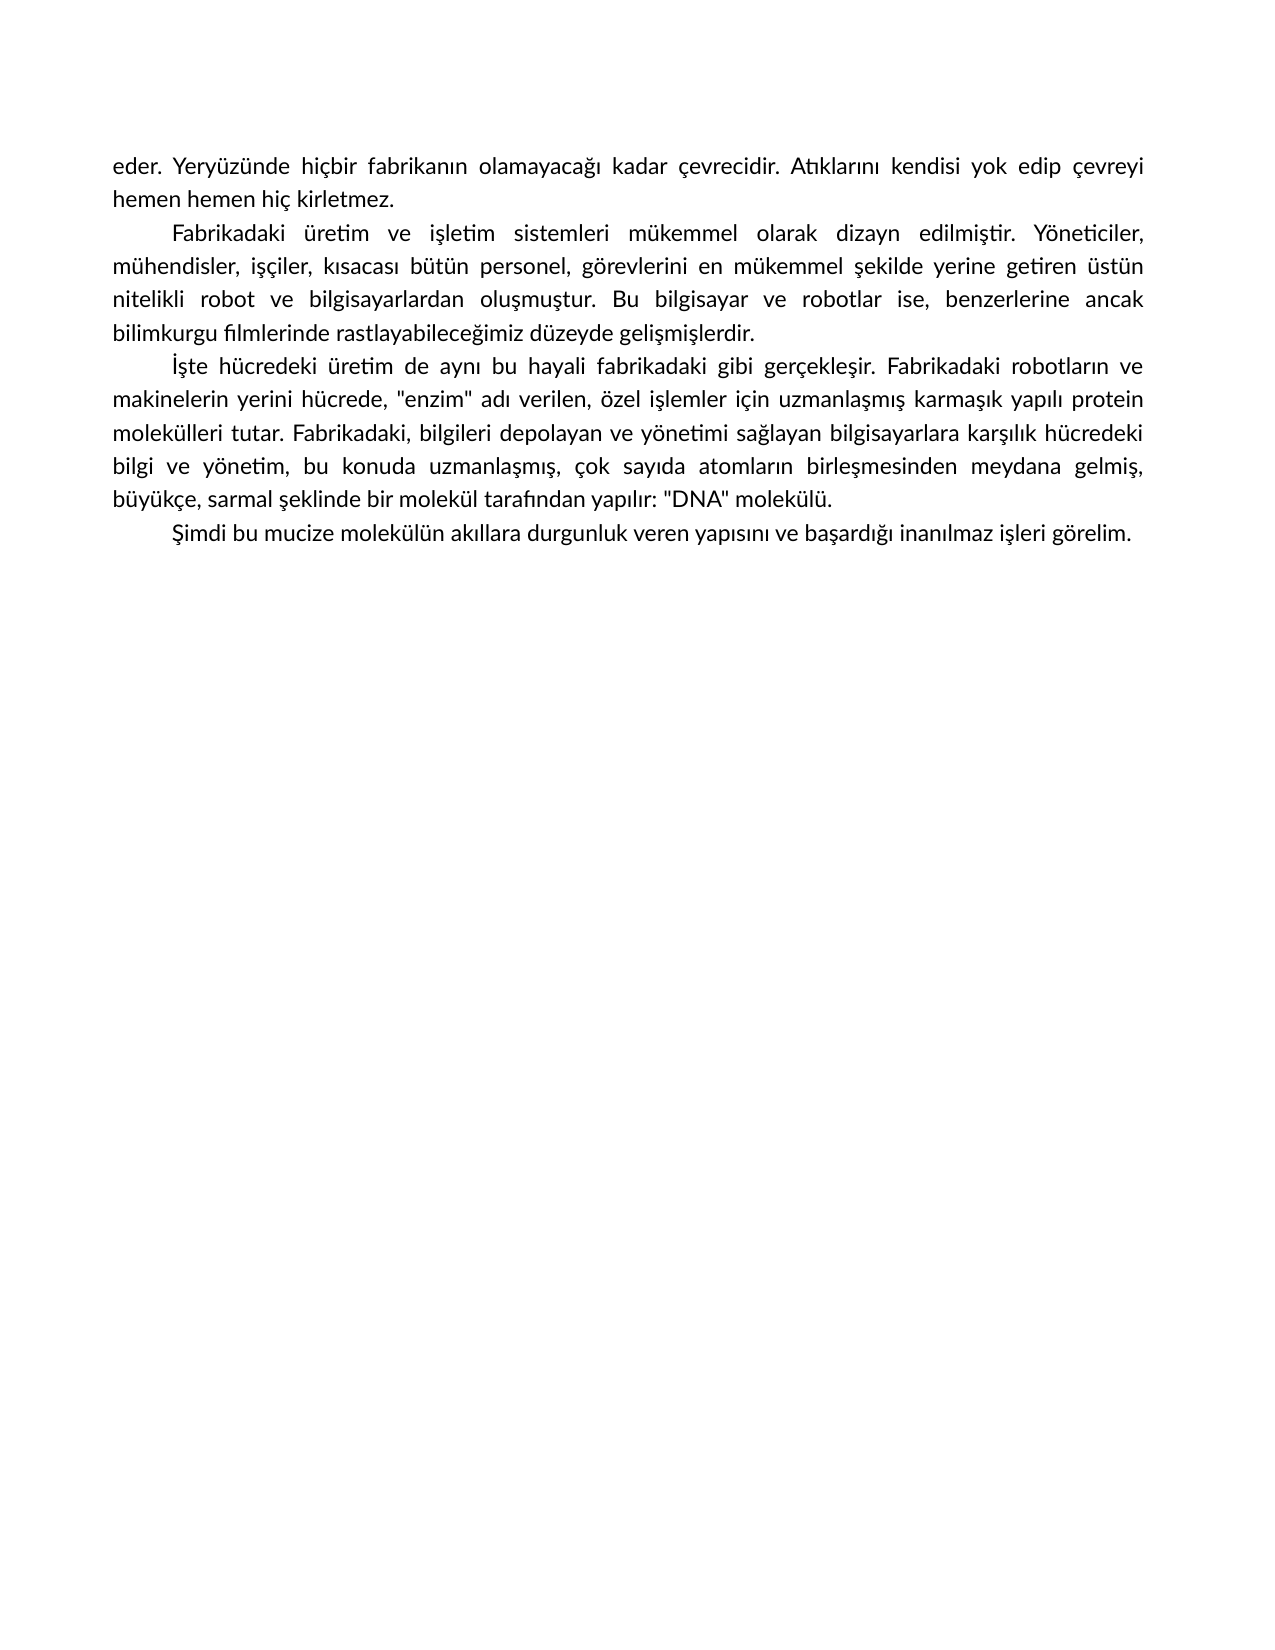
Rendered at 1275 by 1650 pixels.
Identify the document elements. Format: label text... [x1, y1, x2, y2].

text Şimdi bu mucize molekülün akıllara durgunluk veren yapısını ve başardığı inanılmaz işleri görelim. [112, 514, 1145, 548]
text eder. Yeryüzünde hiçbir fabrikanın olamayacağı kadar çevrecidir. Atıklarını kendisi yok edip çevreyi hemen hemen hiç kirletmez. [112, 148, 1145, 214]
text İşte hücredeki üretim de aynı bu hayali fabrikadaki gibi gerçekleşir. Fabrikadaki robotların ve makinelerin yerini hücrede, "enzim" adı verilen, özel işlemler için uzmanlaşmış karmaşık yapılı protein molekülleri tutar. Fabrikadaki, bilgileri depolayan ve yönetimi sağlayan bilgisayarlara karşılık hücredeki bilgi ve yönetim, bu konuda uzmanlaşmış, çok sayıda atomların birleşmesinden meydana gelmiş, büyükçe, sarmal şeklinde bir molekül tarafından yapılır: "DNA" molekülü. [112, 348, 1145, 514]
text Fabrikadaki üretim ve işletim sistemleri mükemmel olarak dizayn edilmiştir. Yöneticiler, mühendisler, işçiler, kısacası bütün personel, görevlerini en mükemmel şekilde yerine getiren üstün nitelikli robot ve bilgisayarlardan oluşmuştur. Bu bilgisayar ve robotlar ise, benzerlerine ancak bilimkurgu filmlerinde rastlayabileceğimiz düzeyde gelişmişlerdir. [112, 214, 1145, 348]
